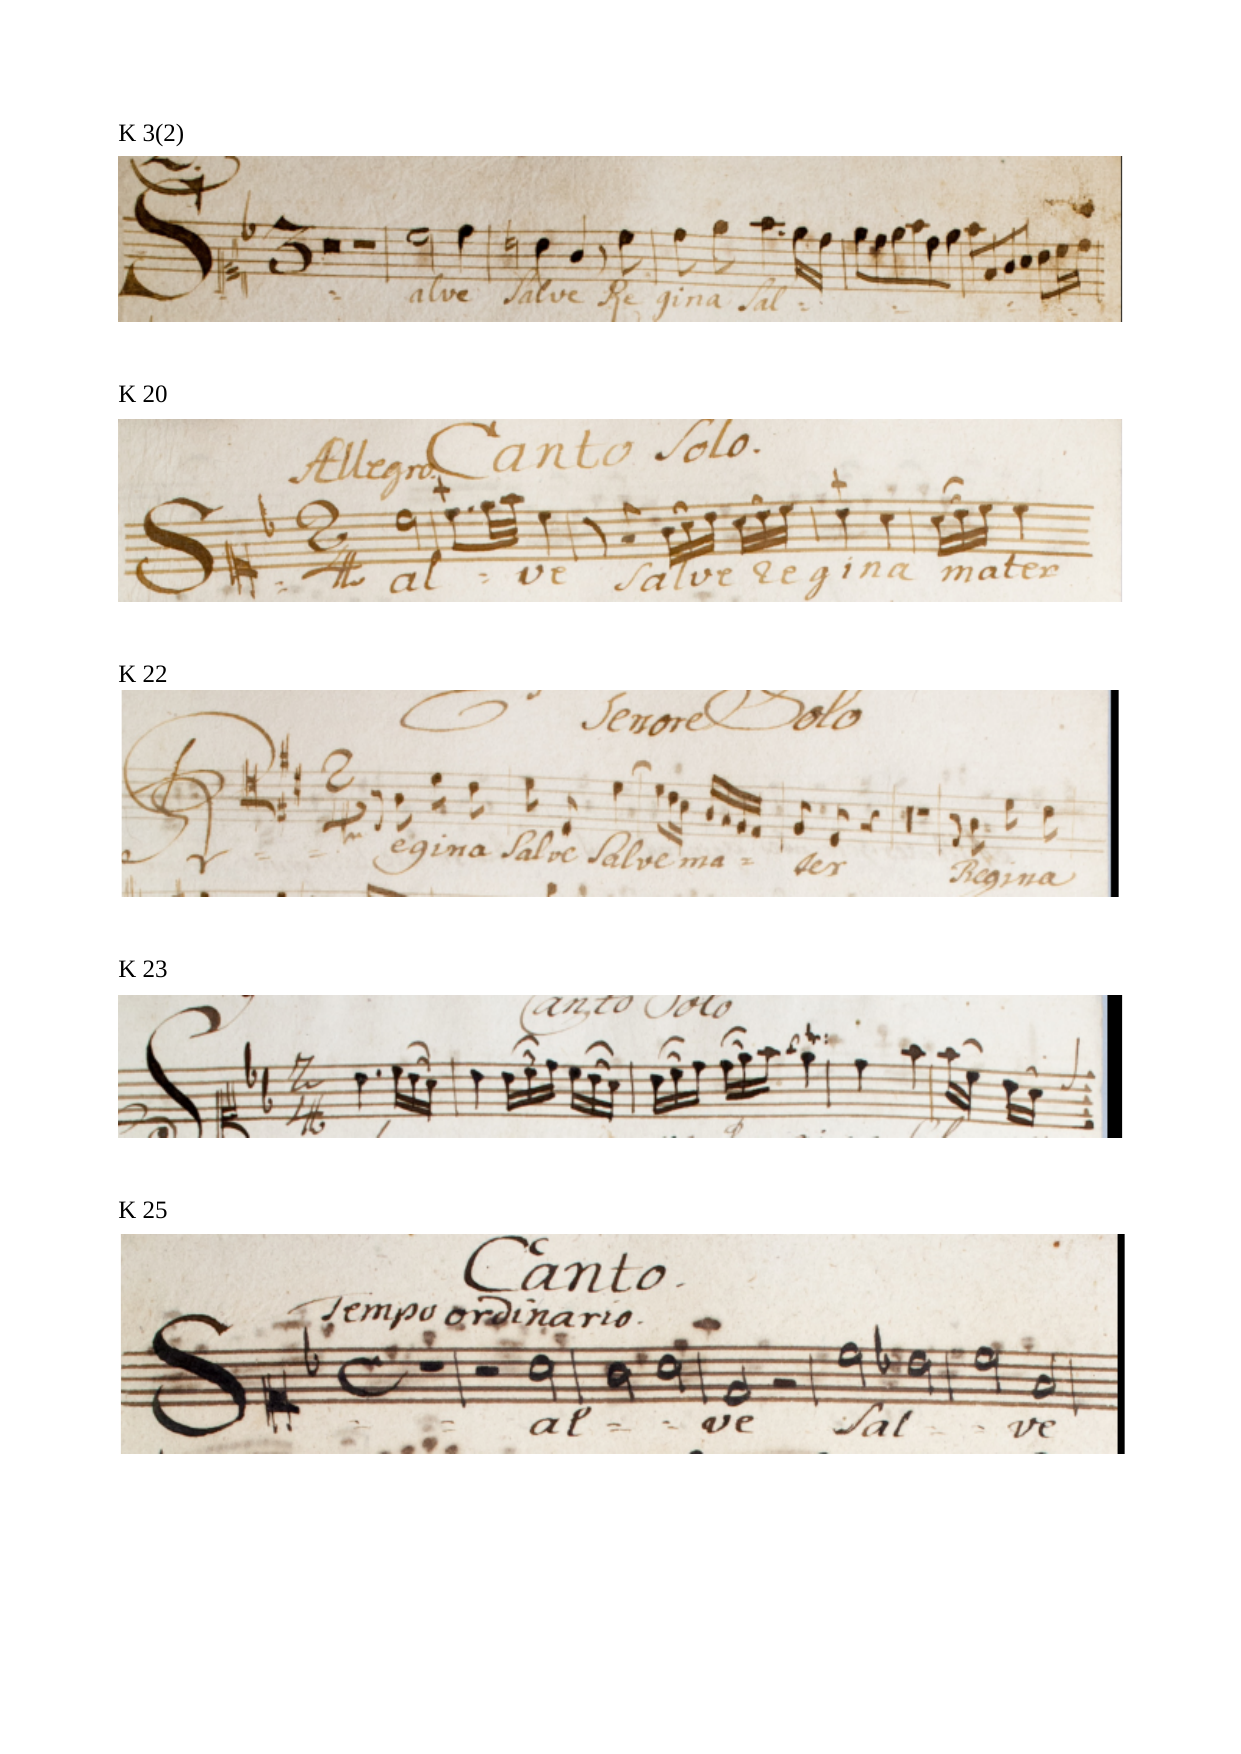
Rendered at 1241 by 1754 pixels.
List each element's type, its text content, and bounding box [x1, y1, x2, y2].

text K 25 [118, 1195, 1122, 1224]
text K 23 [118, 954, 1122, 983]
picture [118, 995, 1123, 1138]
text K 20 [118, 379, 1122, 408]
picture [118, 419, 1123, 602]
picture [121, 690, 1119, 897]
picture [118, 156, 1123, 322]
picture [120, 1234, 1125, 1454]
text K 22 [118, 659, 1122, 688]
text K 3(2) [118, 118, 1122, 147]
